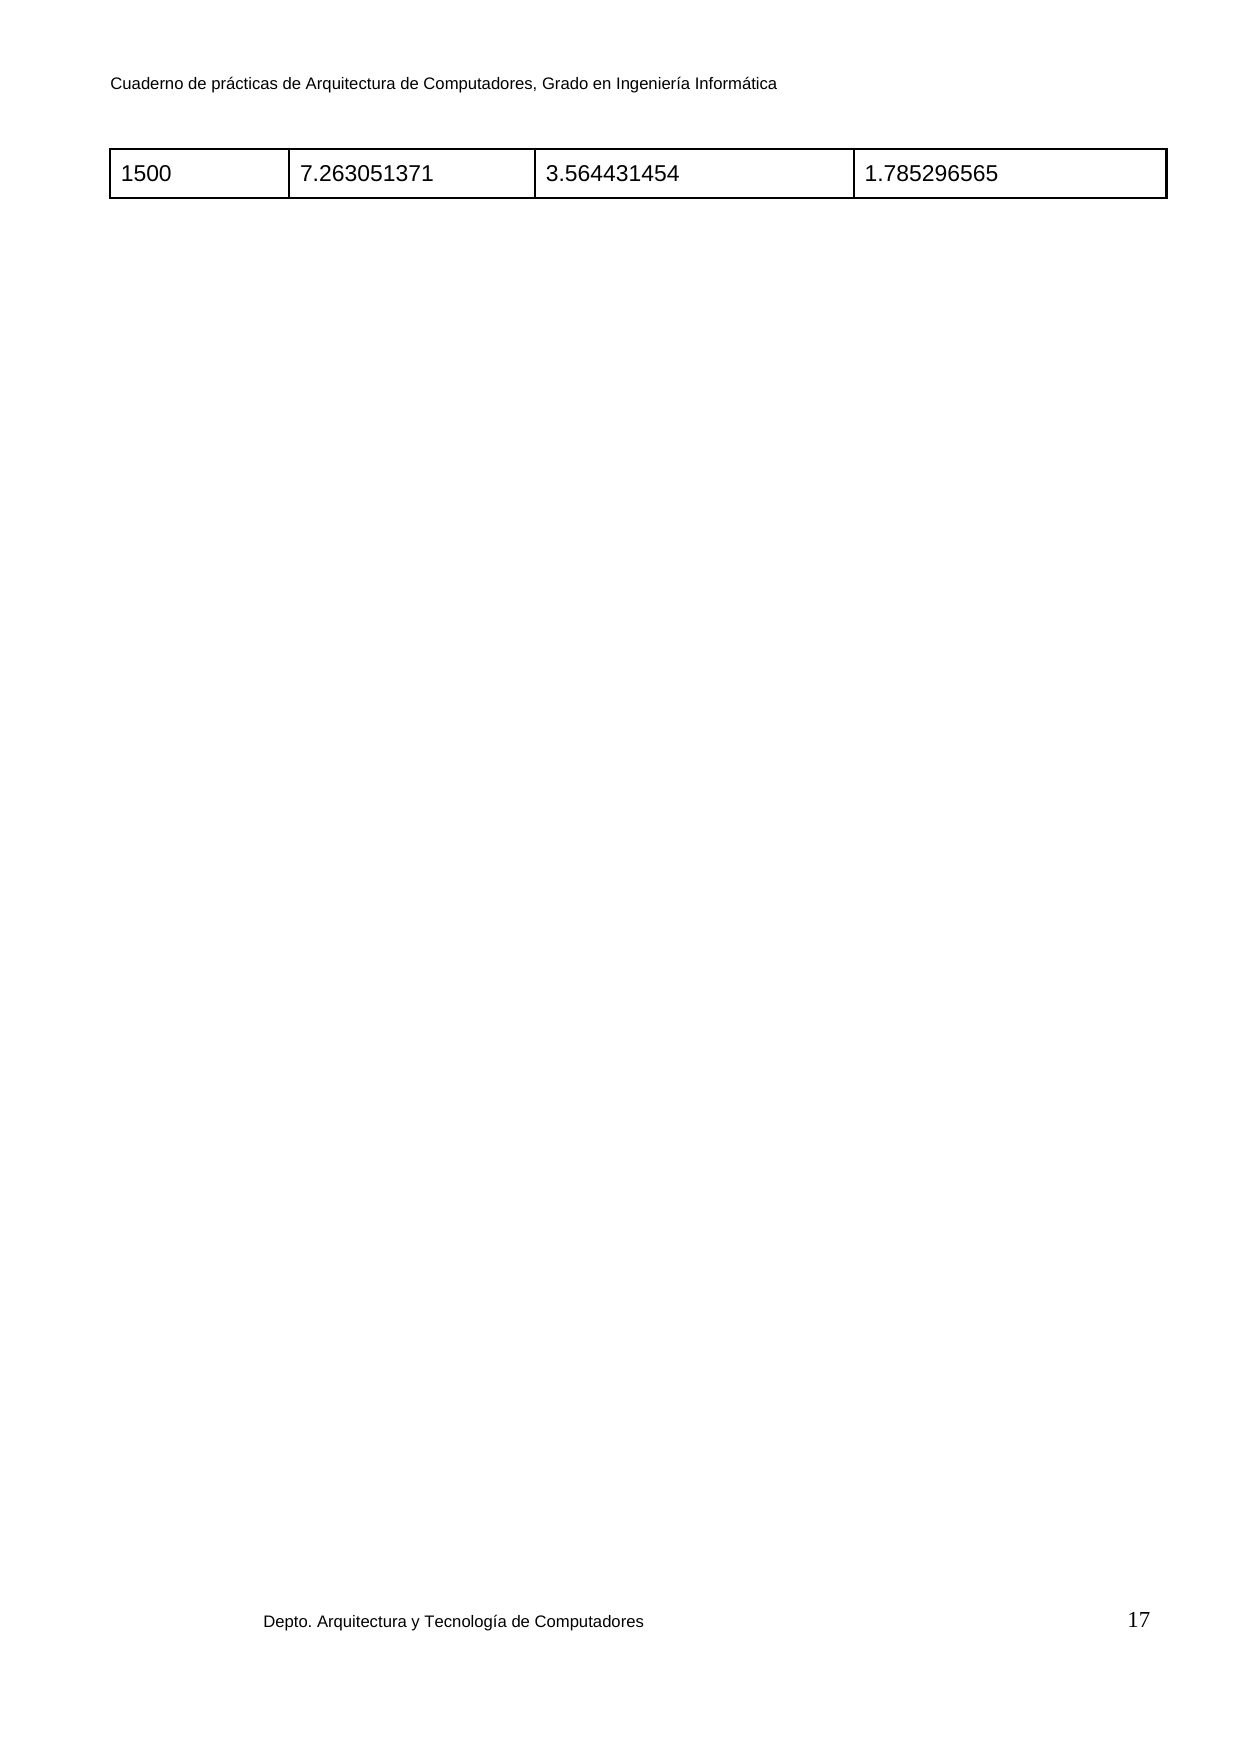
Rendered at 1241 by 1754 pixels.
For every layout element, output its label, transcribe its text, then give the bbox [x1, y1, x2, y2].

table_cell 7.263051371 [290, 150, 534, 197]
table_cell 1500 [111, 150, 288, 197]
table_cell 1.785296565 [855, 150, 1165, 197]
table_cell 3.564431454 [536, 150, 853, 197]
